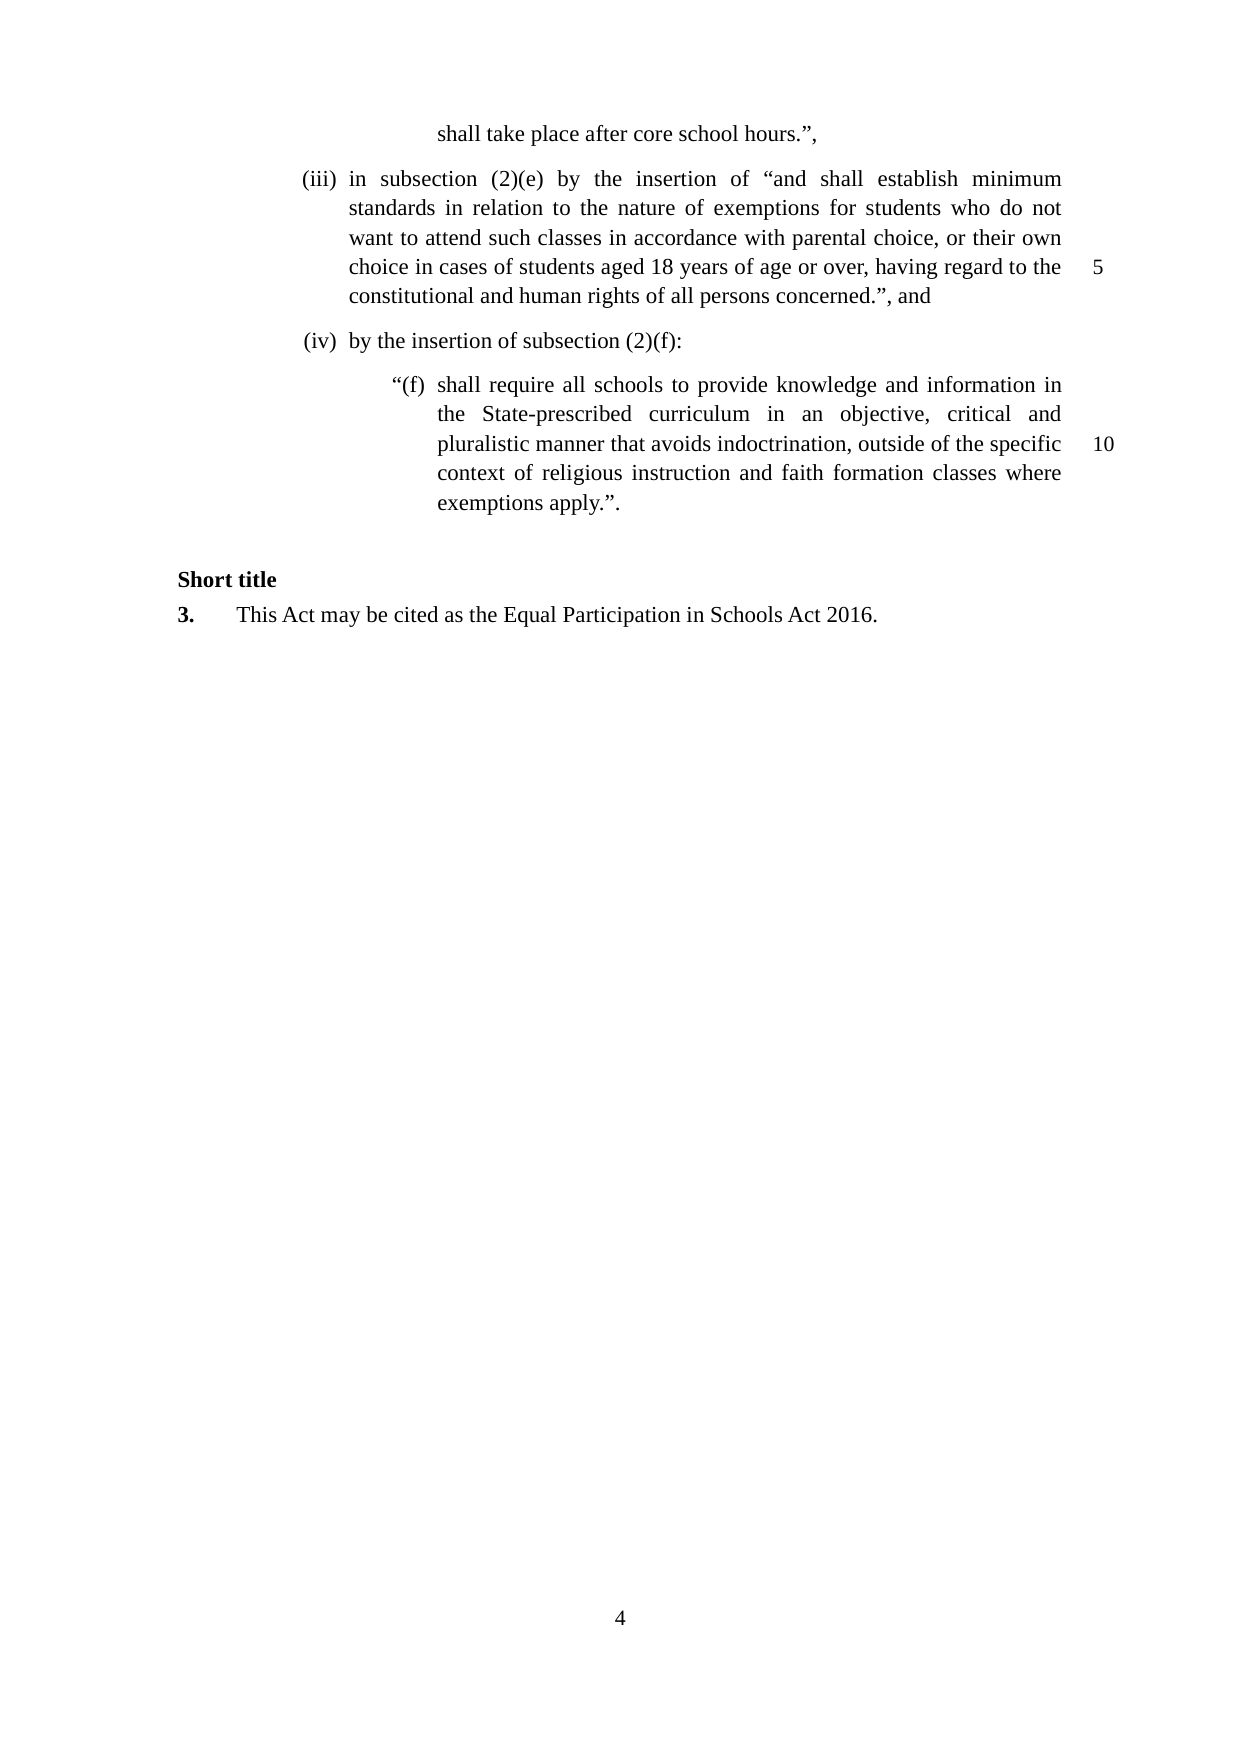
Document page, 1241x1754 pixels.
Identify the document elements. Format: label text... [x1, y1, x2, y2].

text Short title [177, 563, 1063, 593]
text (iii) in subsection (2)(e) by the insertion of “and shall establish minimum standards in relation to the nature of exemptions for students who do not want to attend such classes in accordance with parental choice, or their own choice in cases of students aged 18 years of age or over, having regard to the constitutional and human rights of all persons concerned.”, and [177, 162, 1063, 310]
text (iv) by the insertion of subsection (2)(f): [177, 324, 1063, 354]
text 3. This Act may be cited as the Equal Participation in Schools Act 2016. [177, 599, 1063, 628]
text “(f) shall require all schools to provide knowledge and information in the State-prescribed curriculum in an objective, critical and pluralistic manner that avoids indoctrination, outside of the specific context of religious instruction and faith formation classes where exemptions apply.”. [307, 369, 1063, 516]
text shall take place after core school hours.”, [307, 118, 1063, 148]
